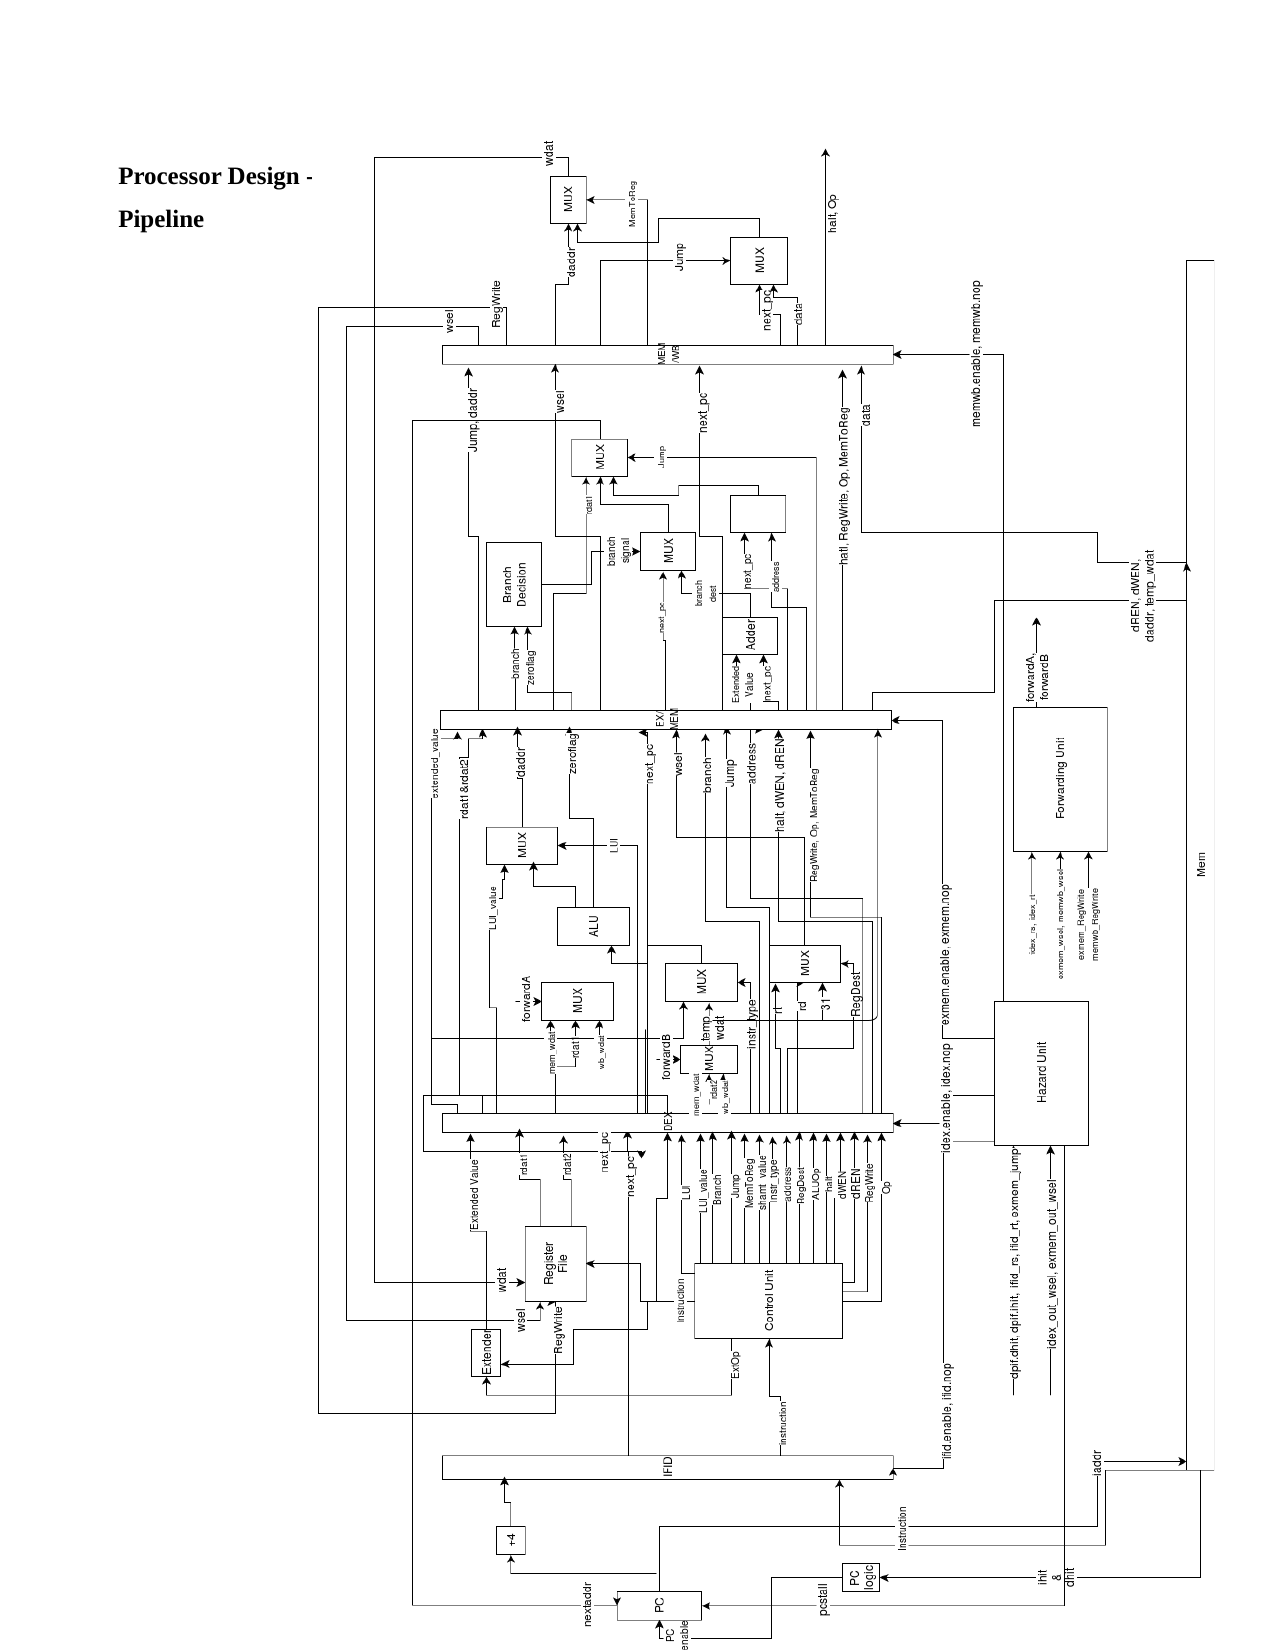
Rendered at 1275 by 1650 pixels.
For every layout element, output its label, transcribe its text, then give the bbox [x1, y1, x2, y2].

picture [312, 140, 1215, 1650]
text Processor Design - [118, 161, 312, 190]
text Pipeline [118, 204, 312, 233]
